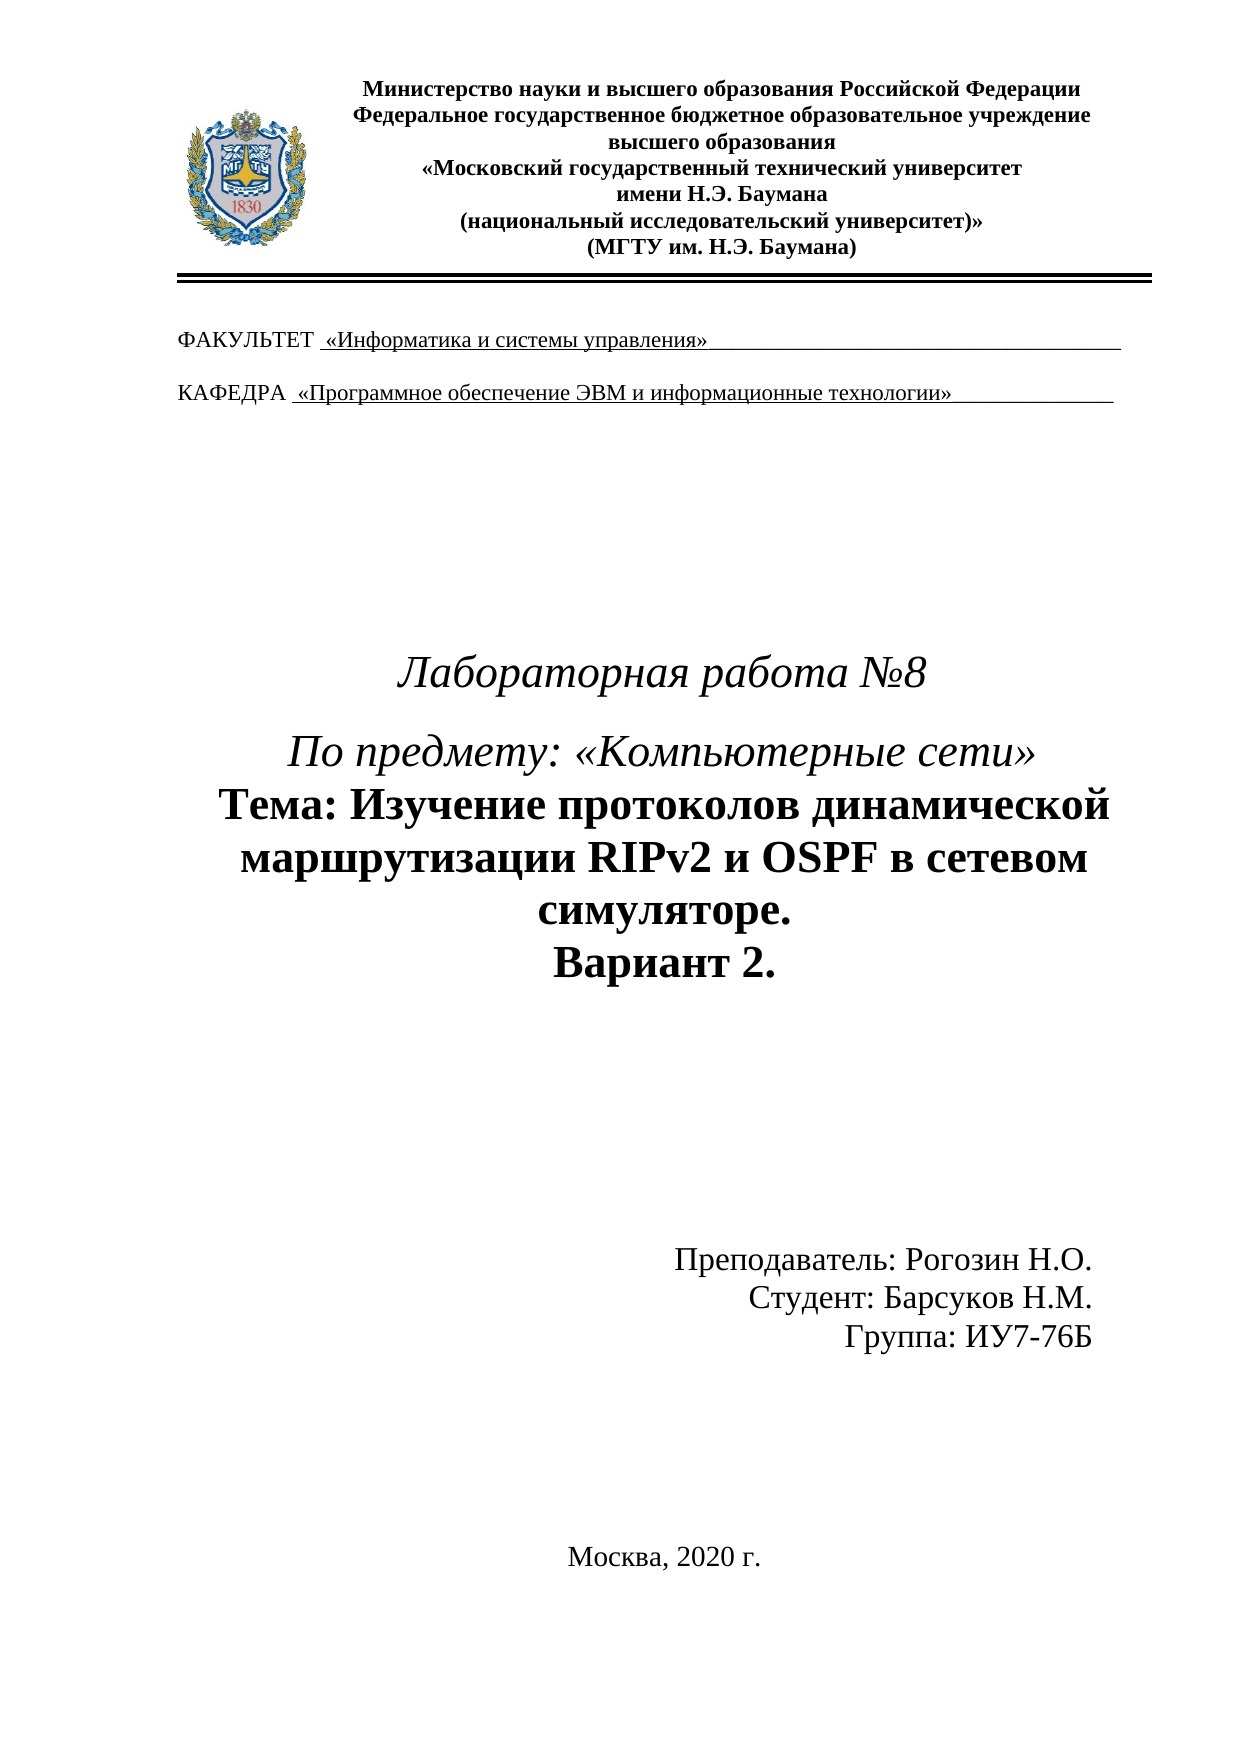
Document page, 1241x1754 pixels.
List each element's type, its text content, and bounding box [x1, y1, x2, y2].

text КАФЕДРА «Программное обеспечение ЭВМ и информационные технологии»______________ [177, 379, 1152, 405]
text Лабораторная работа №8 [177, 645, 1152, 697]
text Студент: Барсуков Н.М. [177, 1278, 1093, 1316]
text ФАКУЛЬТЕТ «Информатика и системы управления»____________________________________ [177, 326, 1152, 352]
table_header [177, 75, 322, 259]
text Тема: Изучение протоколов динамической маршрутизации RIPv2 и OSPF в сетевом симуляторе. [177, 776, 1152, 934]
text По предмету: «Компьютерные сети» [177, 724, 1152, 776]
text Преподаватель: Рогозин Н.О. [177, 1239, 1093, 1278]
text Группа: ИУ7-76Б [177, 1316, 1093, 1354]
table_header Министерство науки и высшего образования Российской Федерации Федеральное государственное бюджетное образовательное учреждение высшего образования «Московский государственный технический университет имени Н.Э. Баумана (национальный исследовательский университет)» (МГТУ им. Н.Э. Баумана) [322, 75, 1122, 259]
text Москва, 2020 г. [177, 1539, 1152, 1572]
text Вариант 2. [177, 934, 1152, 987]
